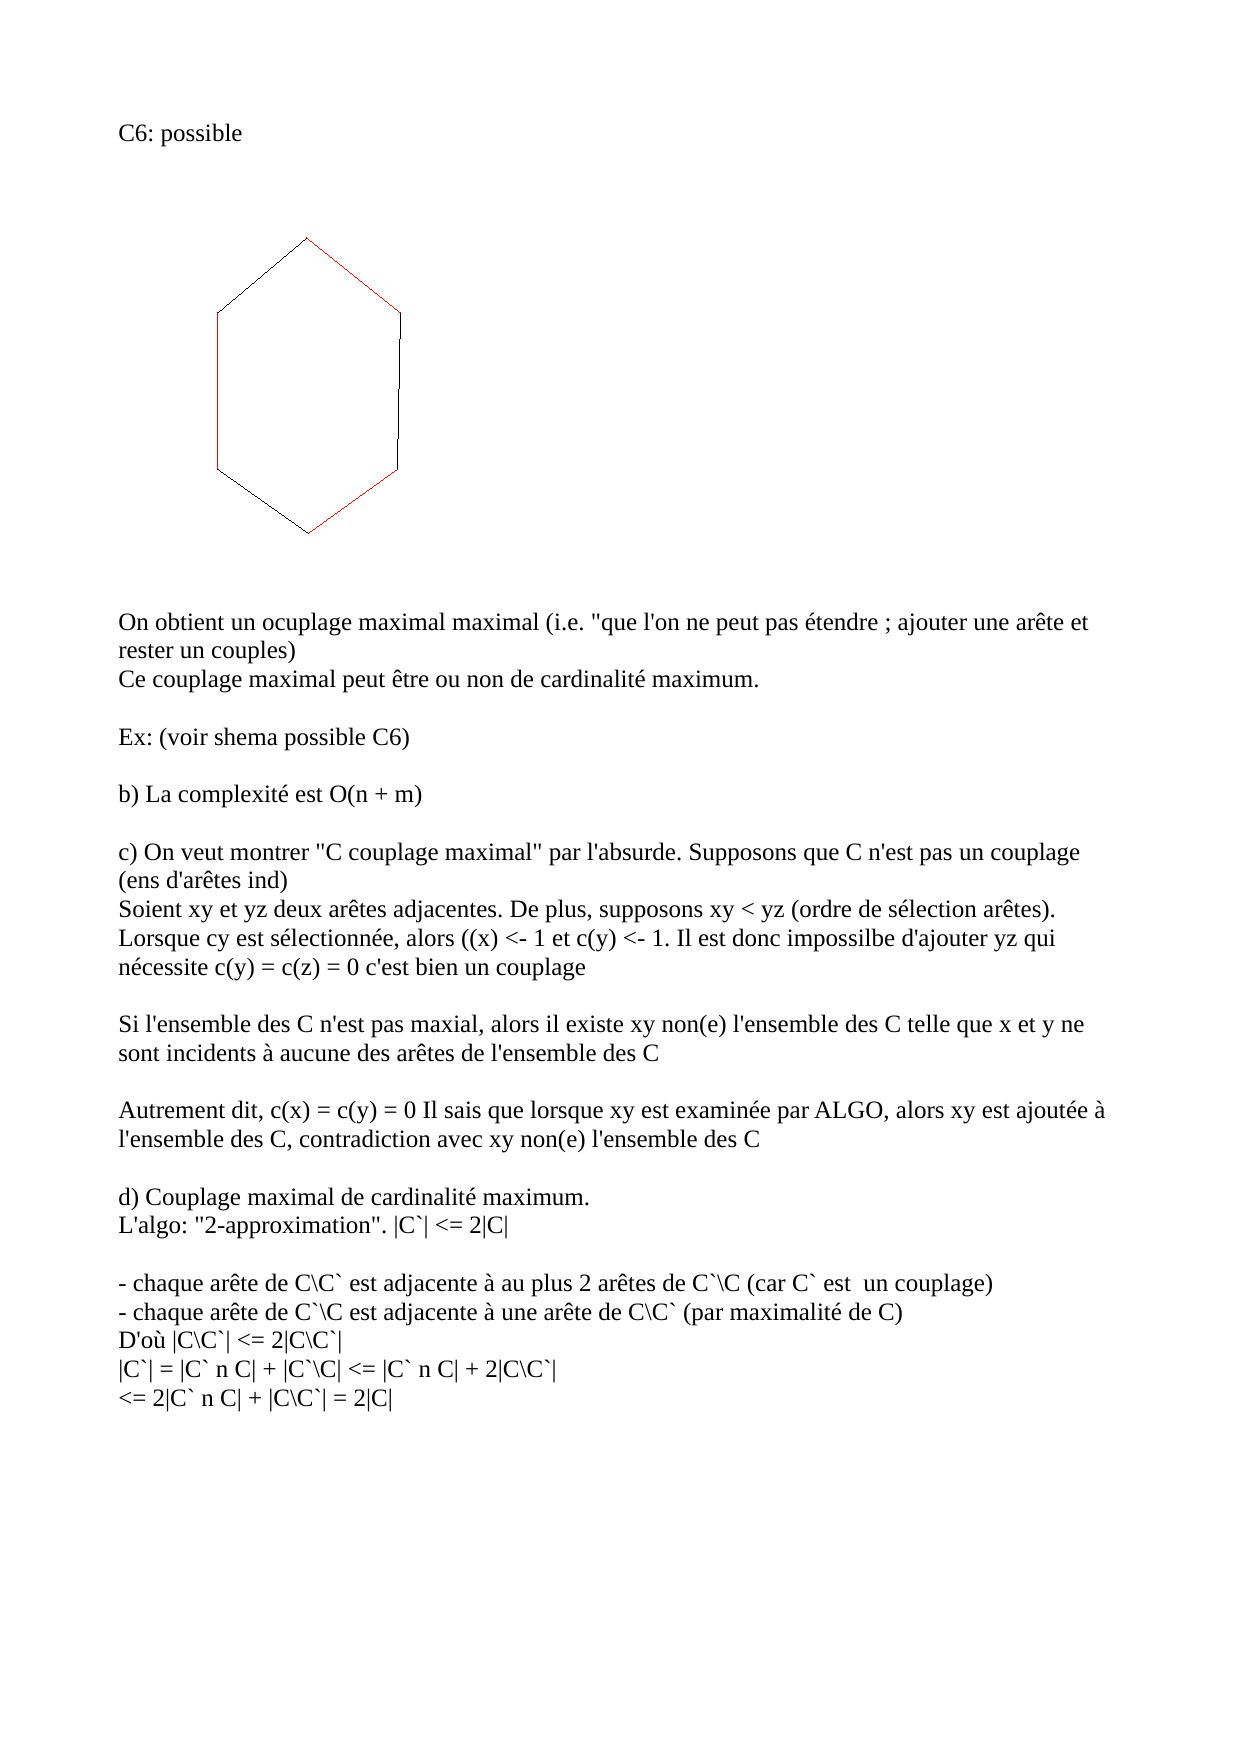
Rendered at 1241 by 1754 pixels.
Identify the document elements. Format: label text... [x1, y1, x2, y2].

text - chaque arête de C\C` est adjacente à au plus 2 arêtes de C`\C (car C` est un couplage) [118, 1268, 1122, 1297]
text C6: possible [118, 118, 1122, 147]
text Soient xy et yz deux arêtes adjacentes. De plus, supposons xy < yz (ordre de sélection arêtes). [118, 894, 1122, 923]
text c) On veut montrer "C couplage maximal" par l'absurde. Supposons que C n'est pas un couplage (ens d'arêtes ind) [118, 837, 1122, 894]
text <= 2|C` n C| + |C\C`| = 2|C| [118, 1383, 1122, 1412]
text Ex: (voir shema possible C6) [118, 722, 1122, 751]
text L'algo: "2-approximation". |C`| <= 2|C| [118, 1211, 1122, 1239]
text Si l'ensemble des C n'est pas maxial, alors il existe xy non(e) l'ensemble des C telle que x et y ne sont incidents à aucune des arêtes de l'ensemble des C [118, 1009, 1122, 1067]
text - chaque arête de C`\C est adjacente à une arête de C\C` (par maximalité de C) [118, 1297, 1122, 1326]
text Lorsque cy est sélectionnée, alors ((x) <- 1 et c(y) <- 1. Il est donc impossilbe d'ajouter yz qui nécessite c(y) = c(z) = 0 c'est bien un couplage [118, 923, 1122, 981]
text D'où |C\C`| <= 2|C\C`| [118, 1326, 1122, 1354]
text Autrement dit, c(x) = c(y) = 0 Il sais que lorsque xy est examinée par ALGO, alors xy est ajoutée à l'ensemble des C, contradiction avec xy non(e) l'ensemble des C [118, 1096, 1122, 1153]
text On obtient un ocuplage maximal maximal (i.e. "que l'on ne peut pas étendre ; ajouter une arête et rester un couples) [118, 607, 1122, 664]
text b) La complexité est O(n + m) [118, 779, 1122, 808]
text d) Couplage maximal de cardinalité maximum. [118, 1182, 1122, 1211]
text Ce couplage maximal peut être ou non de cardinalité maximum. [118, 664, 1122, 693]
text |C`| = |C` n C| + |C`\C| <= |C` n C| + 2|C\C`| [118, 1354, 1122, 1383]
